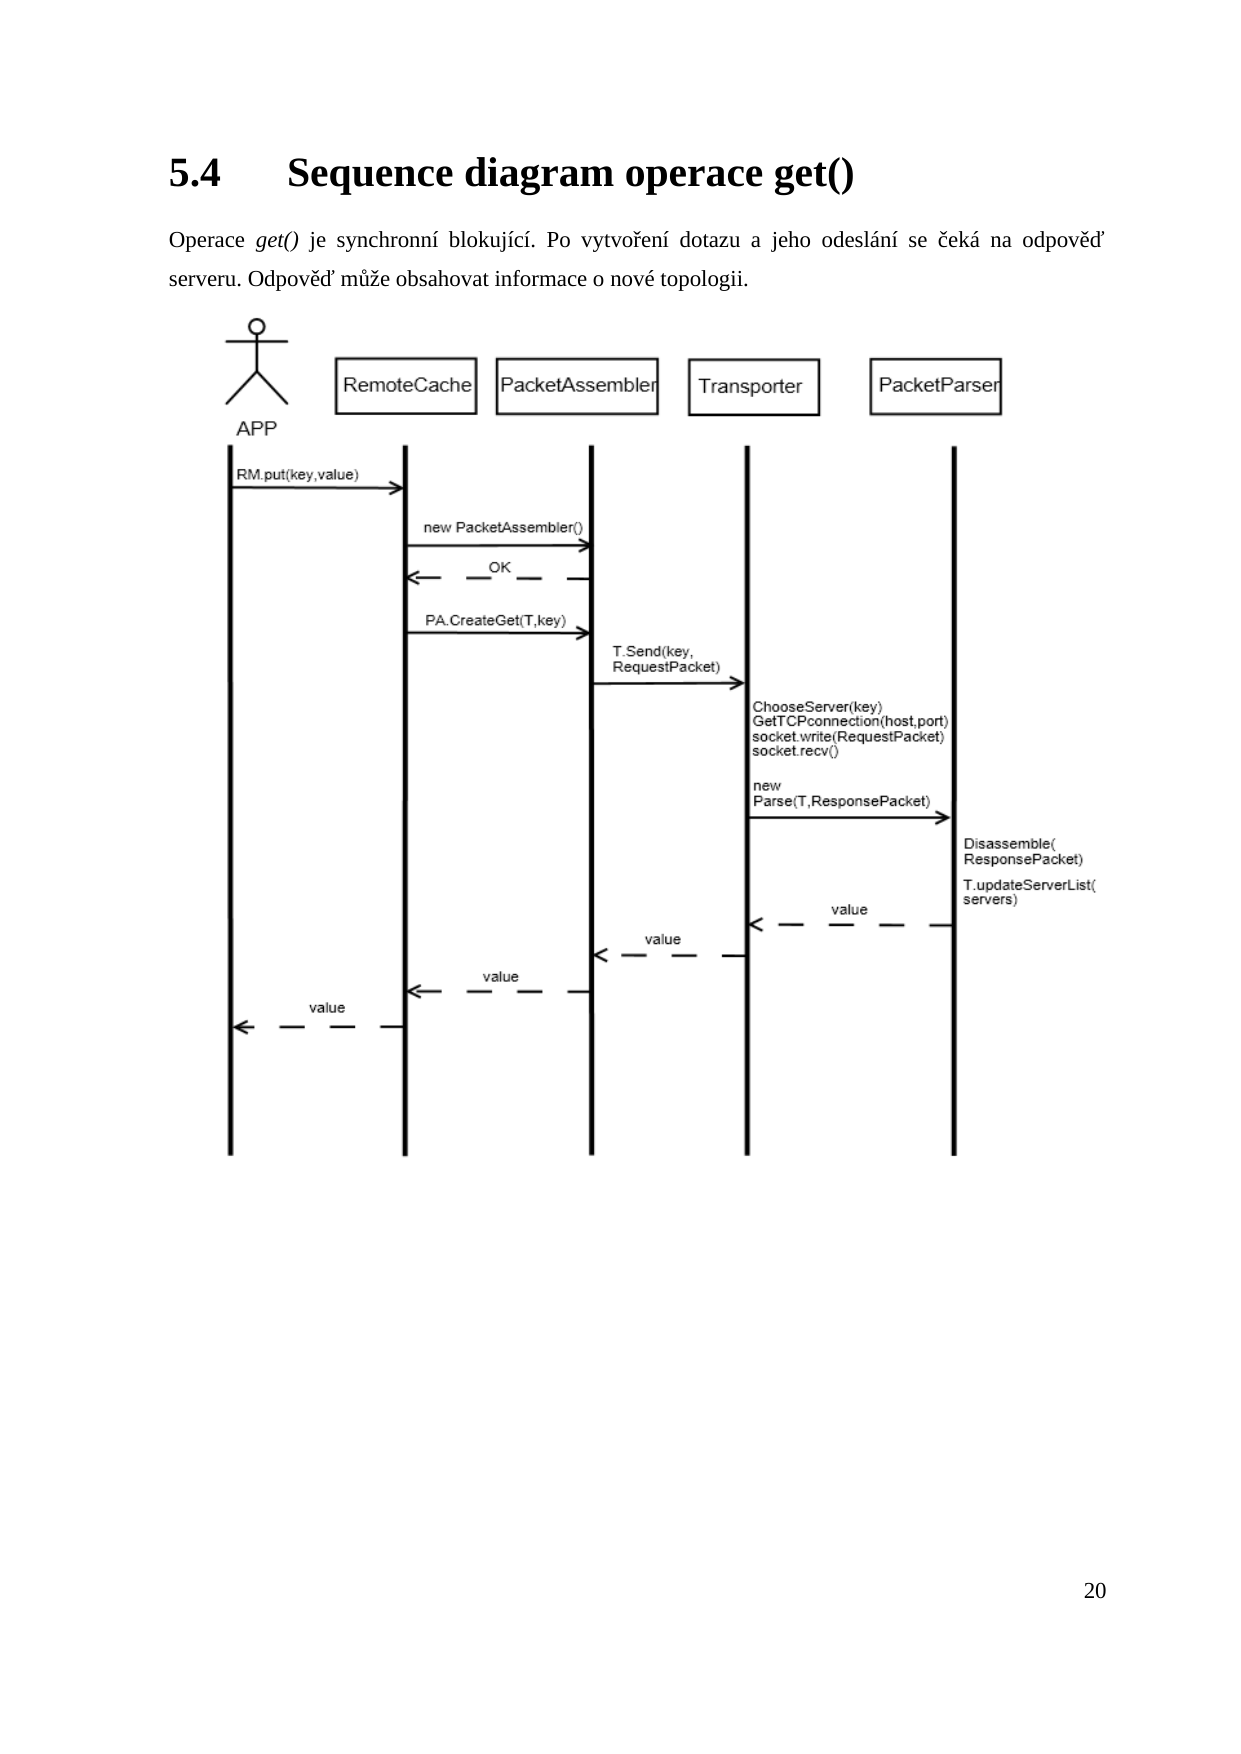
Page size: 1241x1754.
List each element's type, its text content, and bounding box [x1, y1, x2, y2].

text Operace get() je synchronní blokující. Po vytvoření dotazu a jeho odeslání se čeká na odpověď serveru. Odpověď může obsahovat informace o nové topologii. [169, 226, 1106, 292]
subtitle Sequence diagram operace get() [169, 148, 1106, 196]
picture [168, 304, 1107, 1178]
